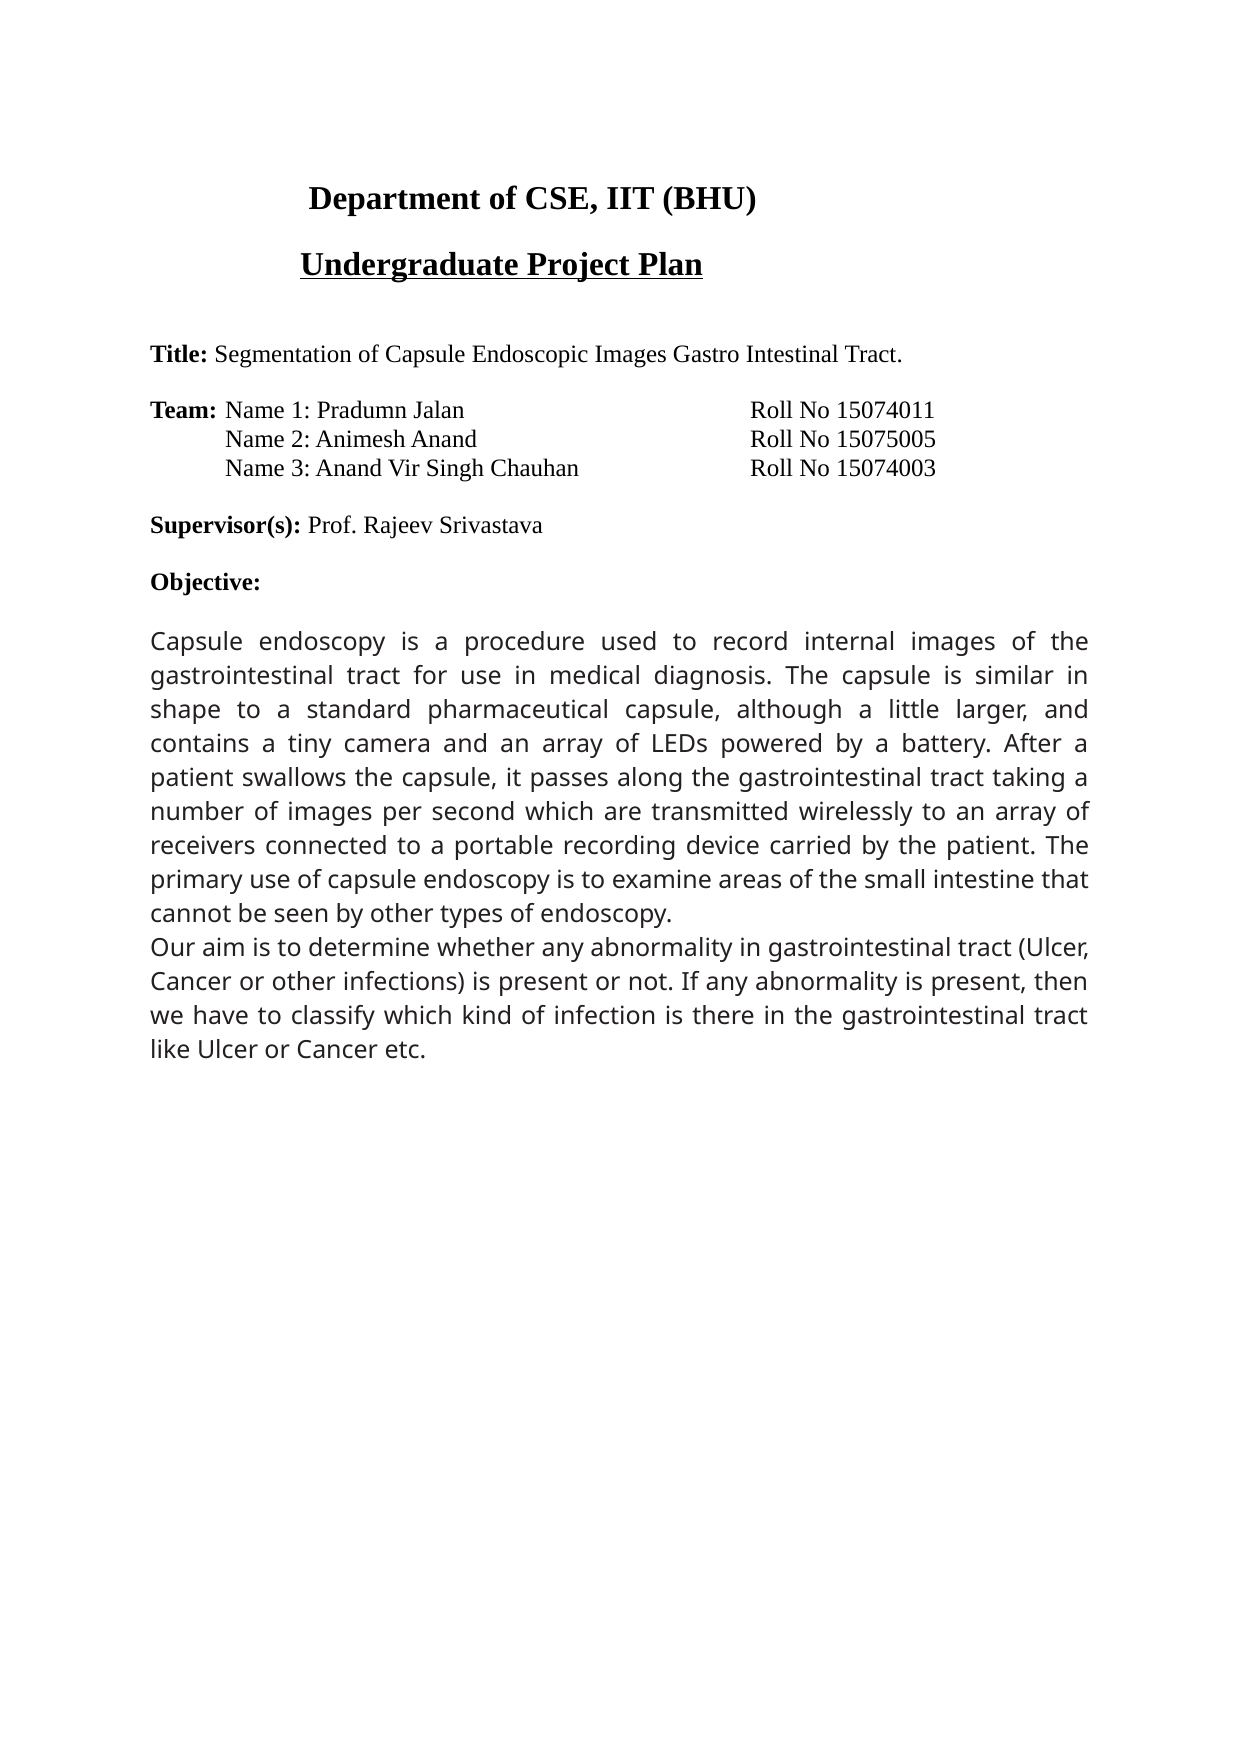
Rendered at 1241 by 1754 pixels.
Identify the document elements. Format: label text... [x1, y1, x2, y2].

text Undergraduate Project Plan [150, 244, 1090, 283]
text Supervisor(s): Prof. Rajeev Srivastava [150, 510, 1090, 538]
text Name 3: Anand Vir Singh Chauhan Roll No 15074003 [150, 453, 1090, 482]
text Objective: [150, 567, 1090, 595]
text Name 2: Animesh Anand Roll No 15075005 [150, 424, 1090, 453]
text Department of CSE, IIT (BHU) [150, 178, 1090, 216]
text Capsule endoscopy is a procedure used to record internal images of the gastrointestinal tract for use in medical diagnosis. The capsule is similar in shape to a standard pharmaceutical capsule, although a little larger, and contains a tiny camera and an array of LEDs powered by a battery. After a patient swallows the capsule, it passes along the gastrointestinal tract taking a number of images per second which are transmitted wirelessly to an array of receivers connected to a portable recording device carried by the patient. The primary use of capsule endoscopy is to examine areas of the small intestine that cannot be seen by other types of endoscopy. [150, 623, 1090, 930]
text Title: Segmentation of Capsule Endoscopic Images Gastro Intestinal Tract. [150, 339, 1090, 367]
text Our aim is to determine whether any abnormality in gastrointestinal tract (Ulcer, Cancer or other infections) is present or not. If any abnormality is present, then we have to classify which kind of infection is there in the gastrointestinal tract like Ulcer or Cancer etc. [150, 930, 1090, 1066]
text Team: Name 1: Pradumn Jalan Roll No 15074011 [150, 396, 1090, 424]
